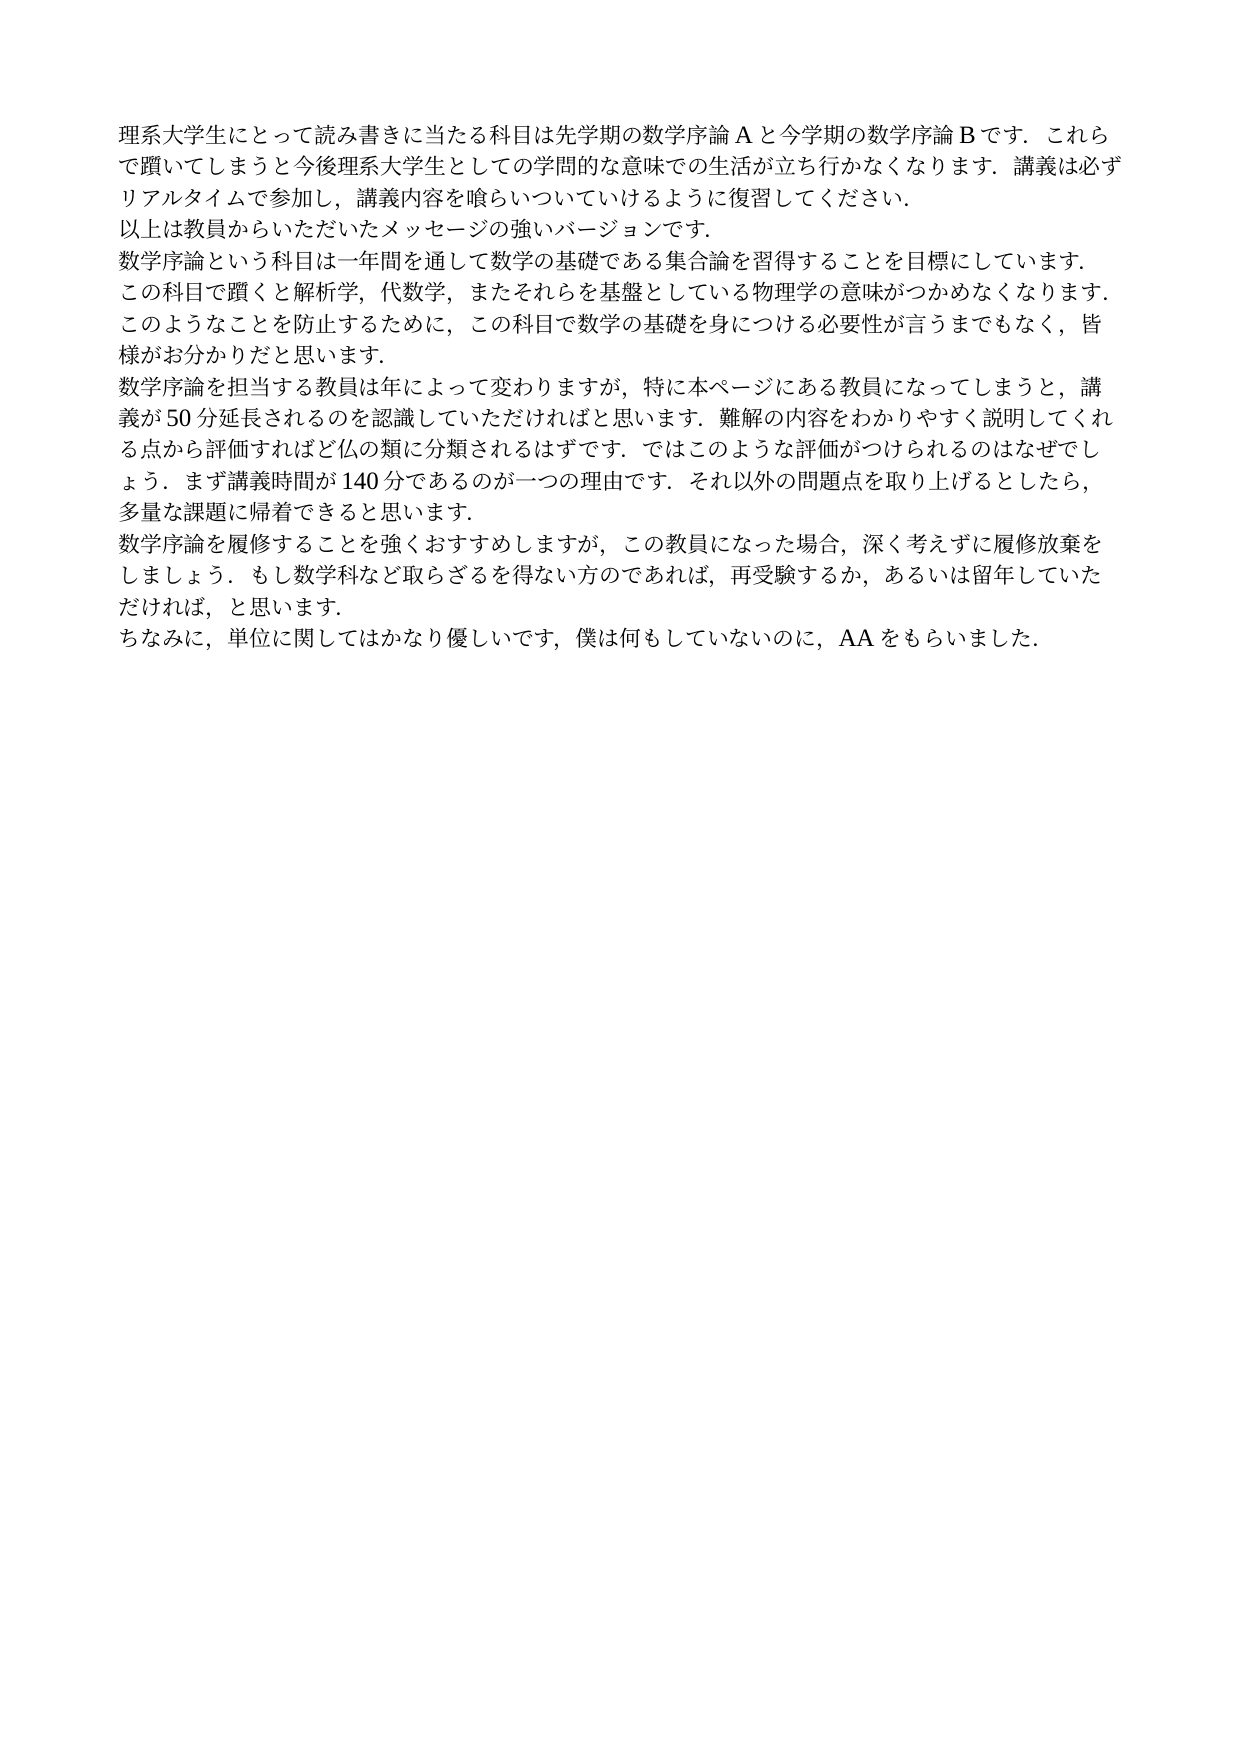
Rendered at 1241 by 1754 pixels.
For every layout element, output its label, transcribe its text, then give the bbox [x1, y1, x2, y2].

text 数学序論という科目は一年間を通して数学の基礎である集合論を習得することを目標にしています．この科目で躓くと解析学，代数学，またそれらを基盤としている物理学の意味がつかめなくなります．このようなことを防止するために，この科目で数学の基礎を身につける必要性が言うまでもなく，皆様がお分かりだと思います． [118, 244, 1122, 370]
text 数学序論を履修することを強くおすすめしますが，この教員になった場合，深く考えずに履修放棄をしましょう．もし数学科など取らざるを得ない方のであれば，再受験するか，あるいは留年していただければ，と思います． [118, 527, 1122, 621]
text 理系大学生にとって読み書きに当たる科目は先学期の数学序論Aと今学期の数学序論Bです．これらで躓いてしまうと今後理系大学生としての学問的な意味での生活が立ち行かなくなります．講義は必ずリアルタイムで参加し，講義内容を喰らいついていけるように復習してください． [118, 118, 1122, 212]
text ちなみに，単位に関してはかなり優しいです，僕は何もしていないのに，AAをもらいました． [118, 621, 1122, 653]
text 数学序論を担当する教員は年によって変わりますが，特に本ページにある教員になってしまうと，講義が50分延長されるのを認識していただければと思います．難解の内容をわかりやすく説明してくれる点から評価すればど仏の類に分類されるはずです．ではこのような評価がつけられるのはなぜでしょう．まず講義時間が140分であるのが一つの理由です．それ以外の問題点を取り上げるとしたら，多量な課題に帰着できると思います． [118, 370, 1122, 527]
text 以上は教員からいただいたメッセージの強いバージョンです． [118, 212, 1122, 244]
